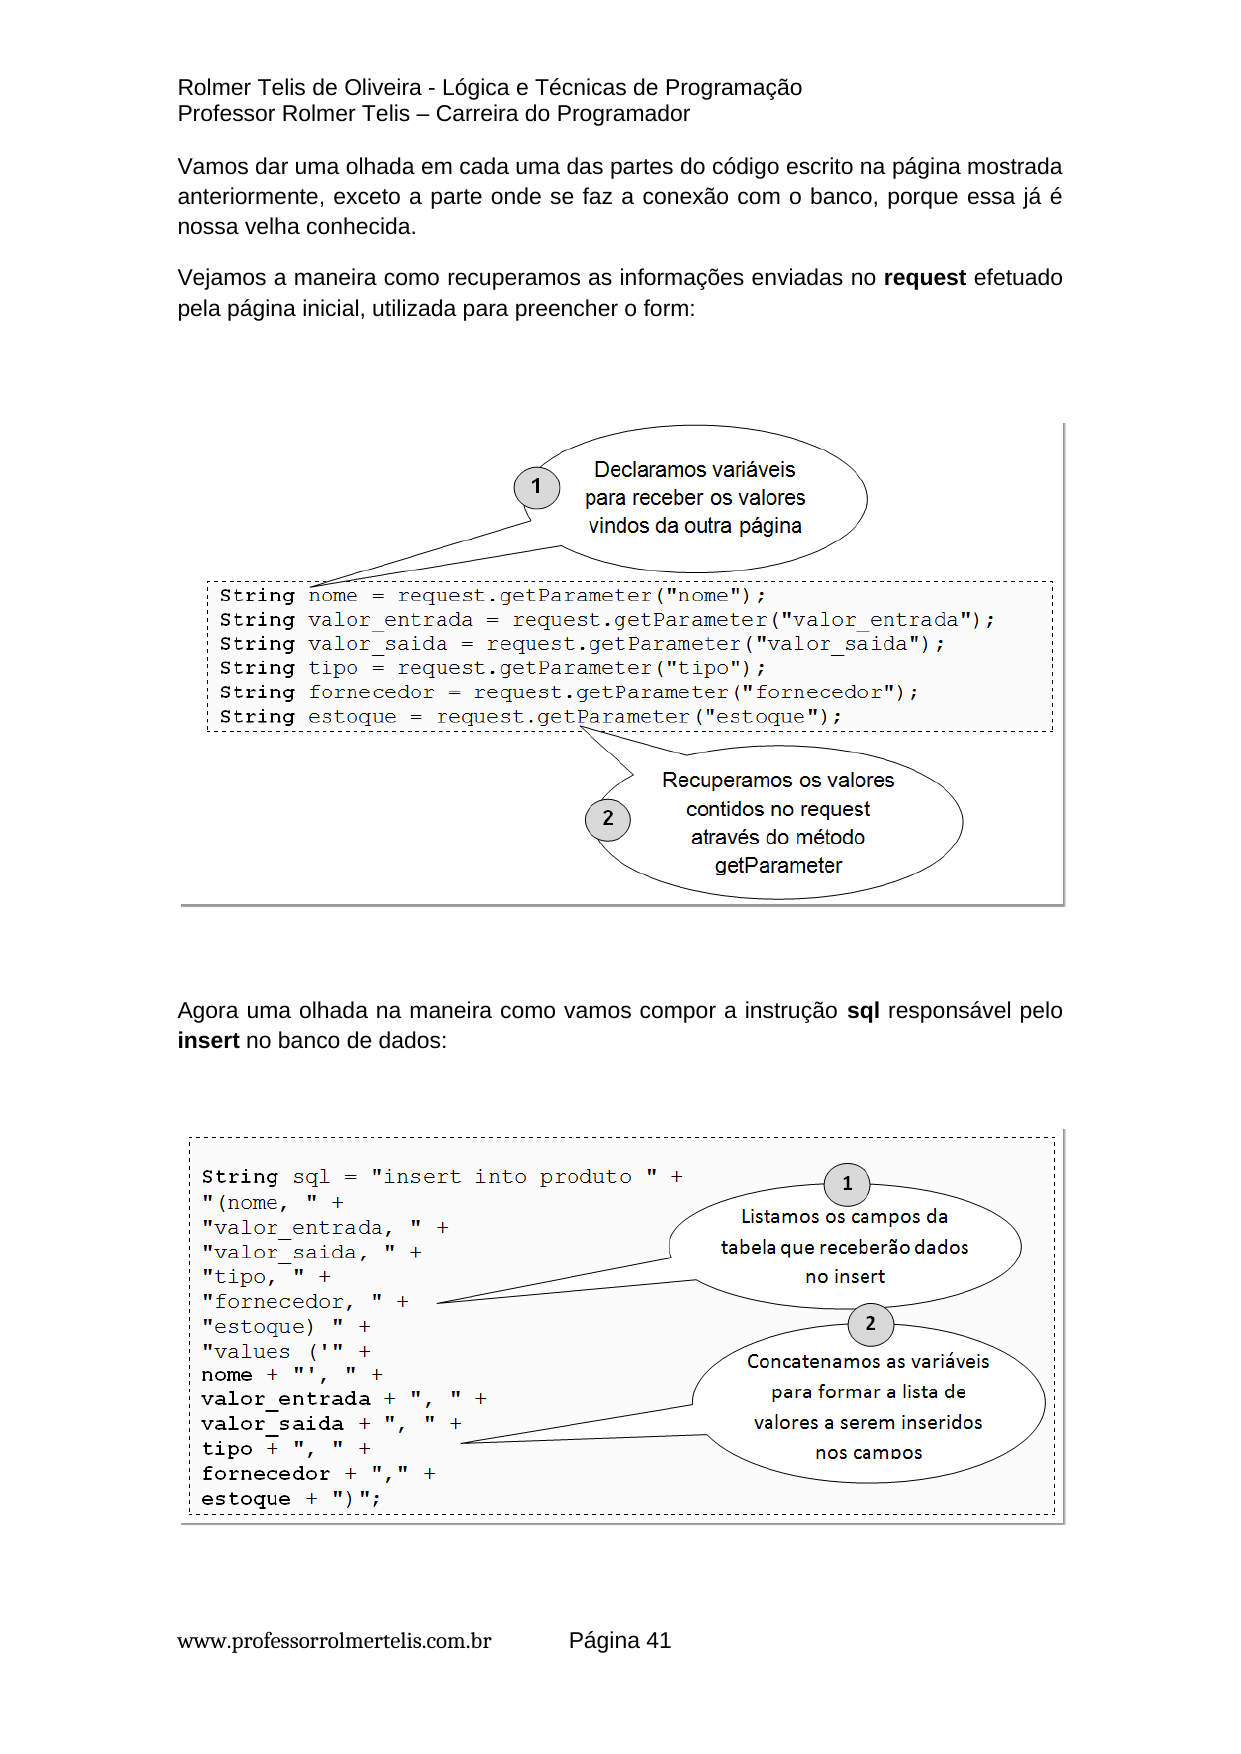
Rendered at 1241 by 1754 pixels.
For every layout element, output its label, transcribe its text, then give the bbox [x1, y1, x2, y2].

picture [177, 1125, 1063, 1523]
text Vamos dar uma olhada em cada uma das partes do código escrito na página mostrada anteriormente, exceto a parte onde se faz a conexão com o banco, porque essa já é nossa velha conhecida. [177, 153, 1063, 239]
picture [177, 419, 1063, 904]
text Agora uma olhada na maneira como vamos compor a instrução sql responsável pelo insert no banco de dados: [177, 997, 1063, 1054]
text Vejamos a maneira como recuperamos as informações enviadas no request efetuado pela página inicial, utilizada para preencher o form: [177, 264, 1063, 321]
